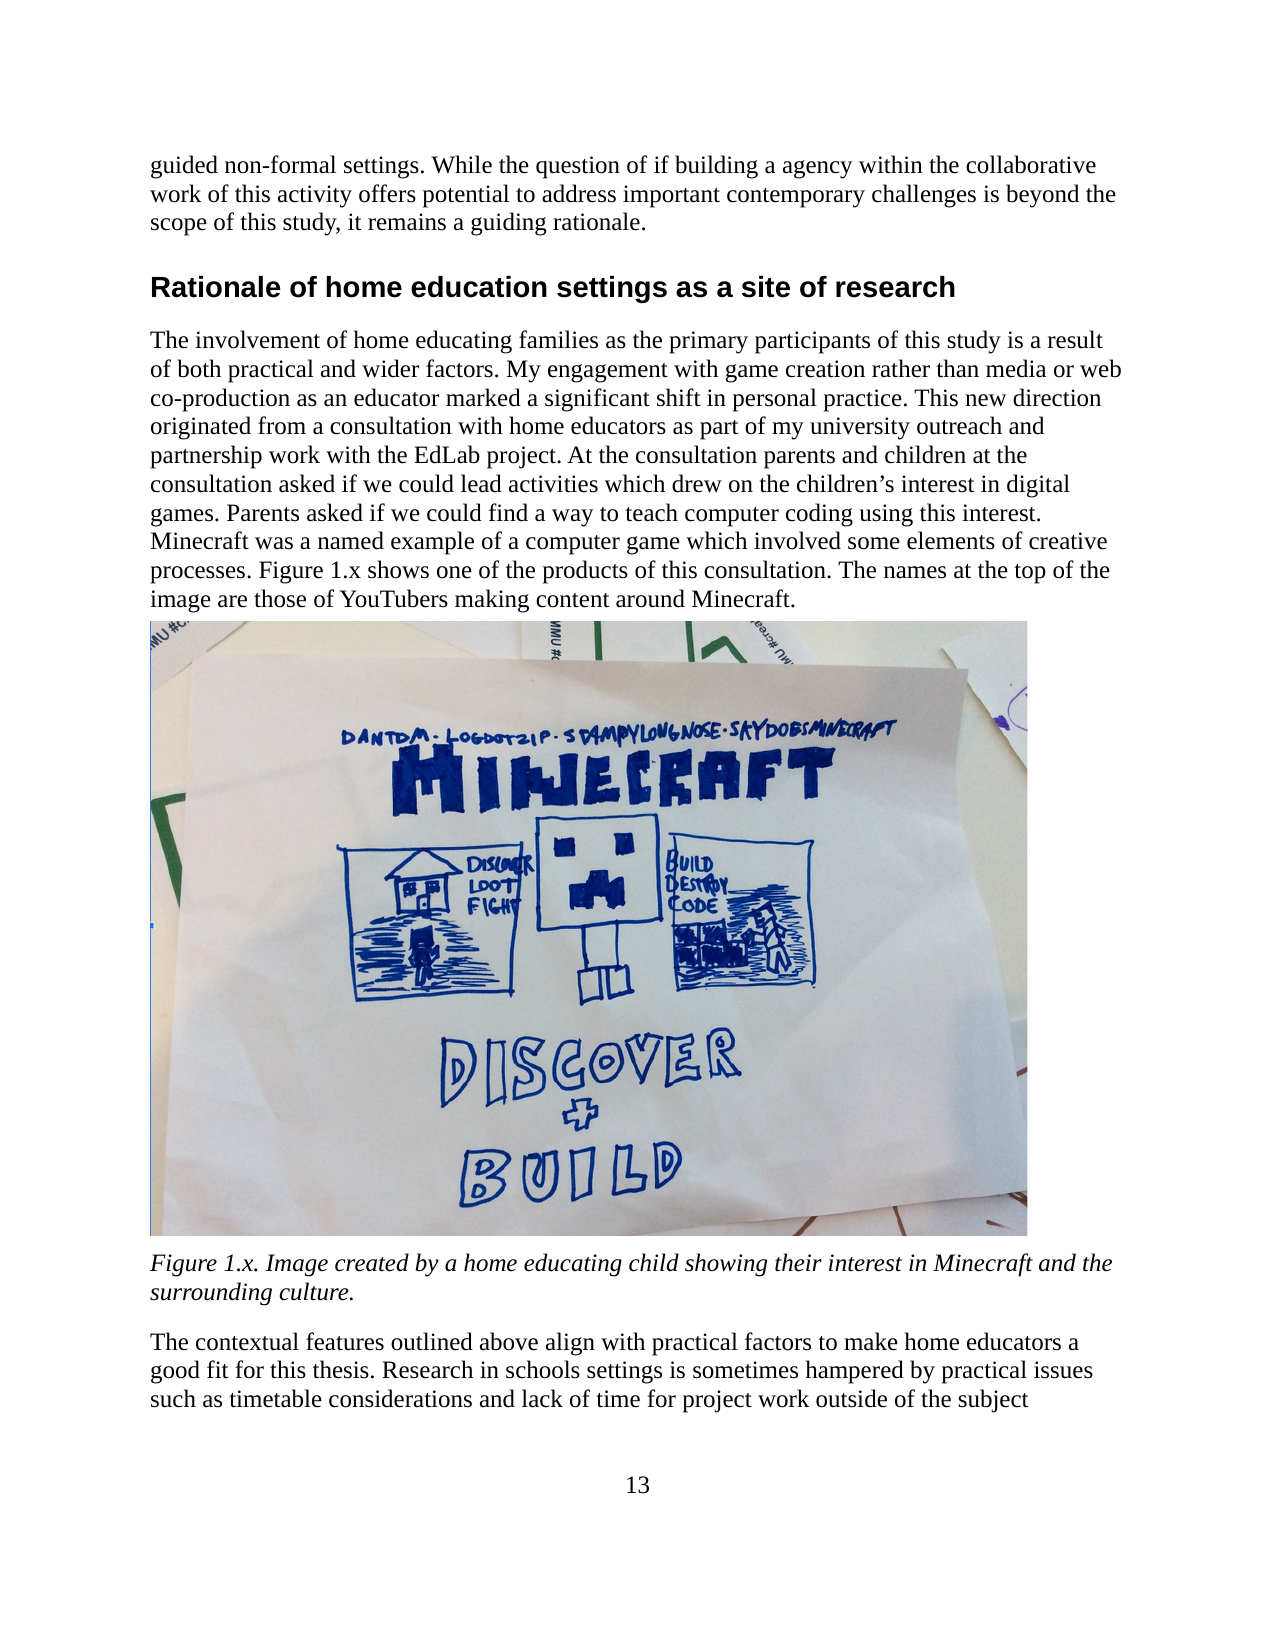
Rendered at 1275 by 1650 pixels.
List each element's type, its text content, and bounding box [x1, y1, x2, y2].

text guided non-formal settings. While the question of if building a agency within the collaborative work of this activity offers potential to address important contemporary challenges is beyond the scope of this study, it remains a guiding rationale. [150, 150, 1125, 236]
text The contextual features outlined above align with practical factors to make home educators a good fit for this thesis. Research in schools settings is sometimes hampered by practical issues such as timetable considerations and lack of time for project work outside of the subject [150, 1327, 1125, 1413]
text The involvement of home educating families as the primary participants of this study is a result of both practical and wider factors. My engagement with game creation rather than media or web co-production as an educator marked a significant shift in personal practice. This new direction originated from a consultation with home educators as part of my university outreach and partnership work with the EdLab project. At the consultation parents and children at the consultation asked if we could lead activities which drew on the children’s interest in digital games. Parents asked if we could find a way to teach computer coding using this interest. Minecraft was a named example of a computer game which involved some elements of creative processes. Figure 1.x shows one of the products of this consultation. The names at the top of the image are those of YouTubers making content around Minecraft. [150, 325, 1125, 613]
text Figure 1.x. Image created by a home educating child showing their interest in Minecraft and the surrounding culture. [150, 1248, 1125, 1305]
picture [150, 621, 1028, 1236]
subtitle Rationale of home education settings as a site of research [150, 270, 1125, 304]
